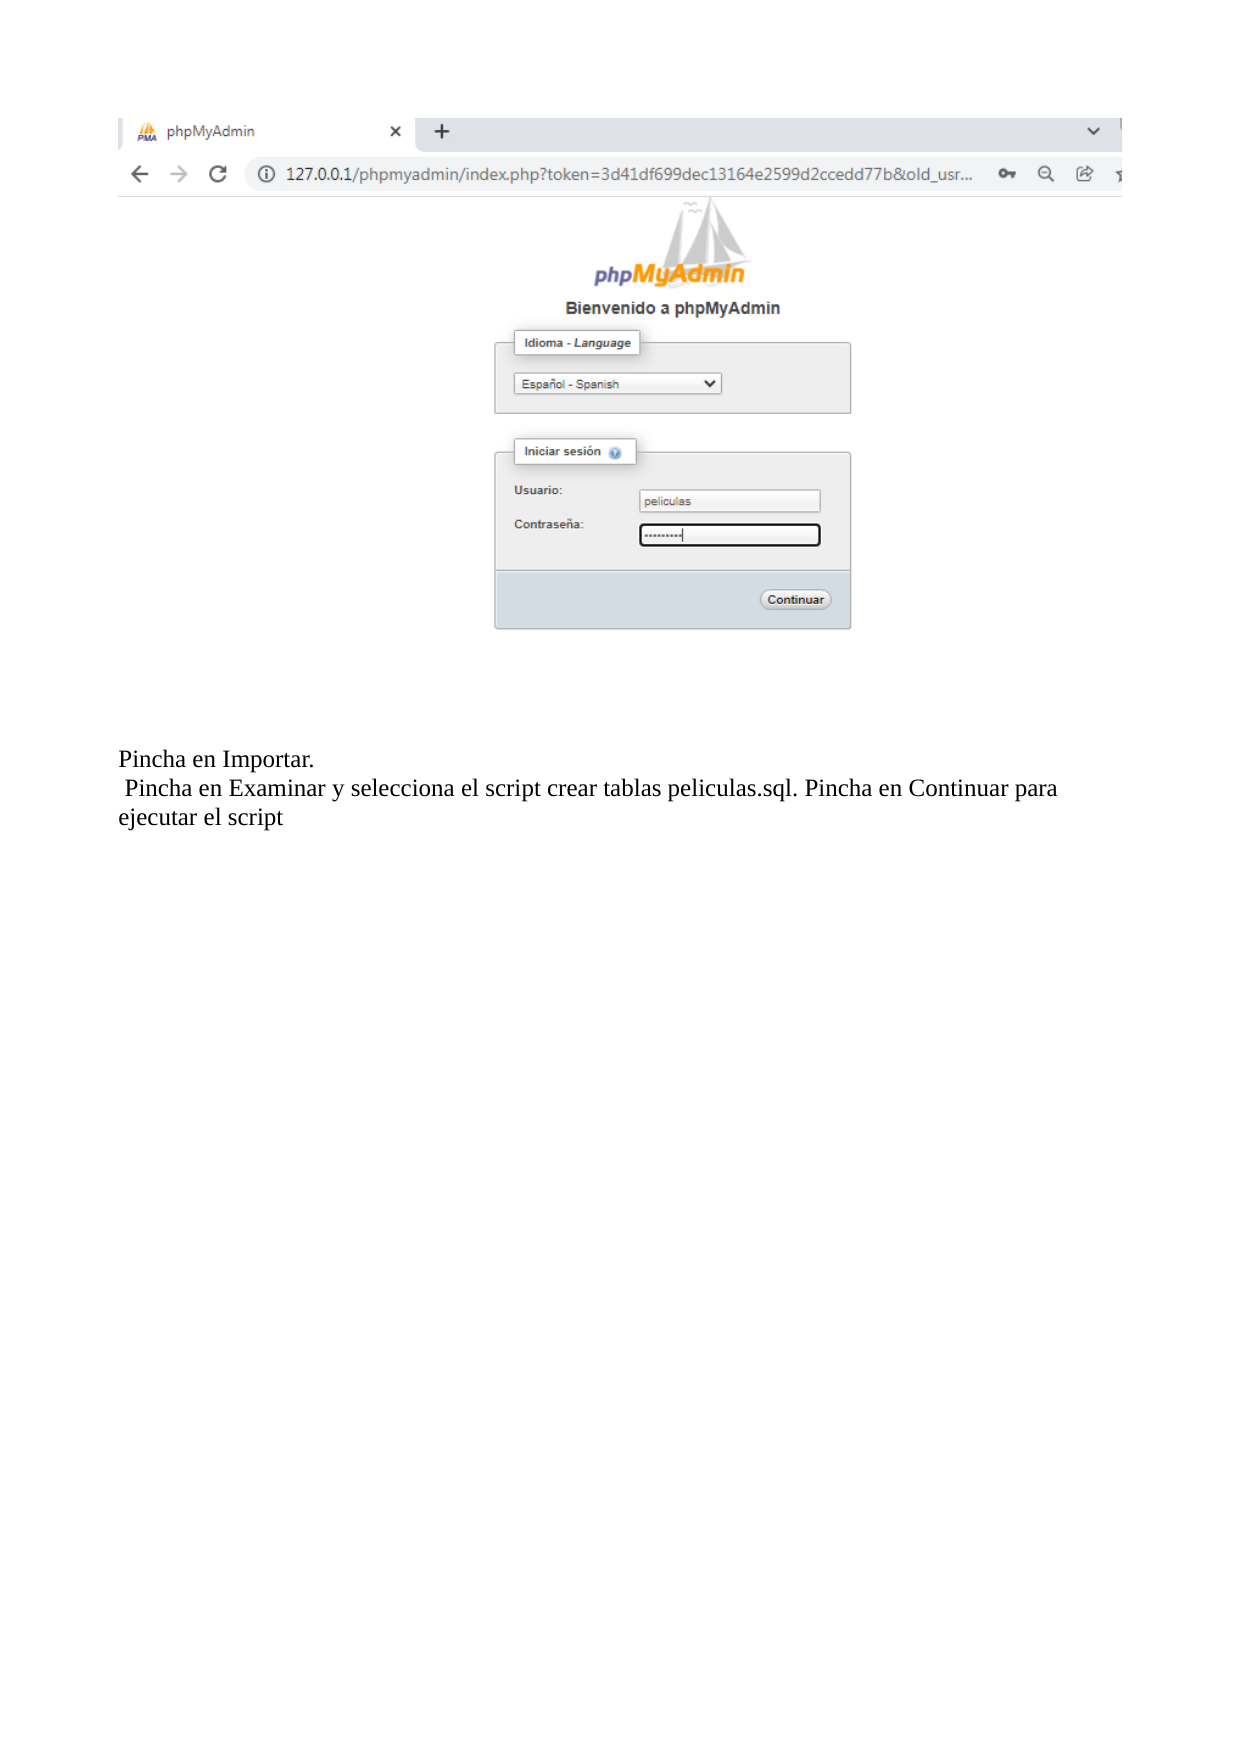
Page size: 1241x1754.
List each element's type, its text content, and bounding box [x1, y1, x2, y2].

text Pincha en Importar. [118, 744, 1122, 773]
picture [118, 118, 1123, 716]
text Pincha en Examinar y selecciona el script crear tablas peliculas.sql. Pincha en Continuar para ejecutar el script [118, 773, 1122, 831]
